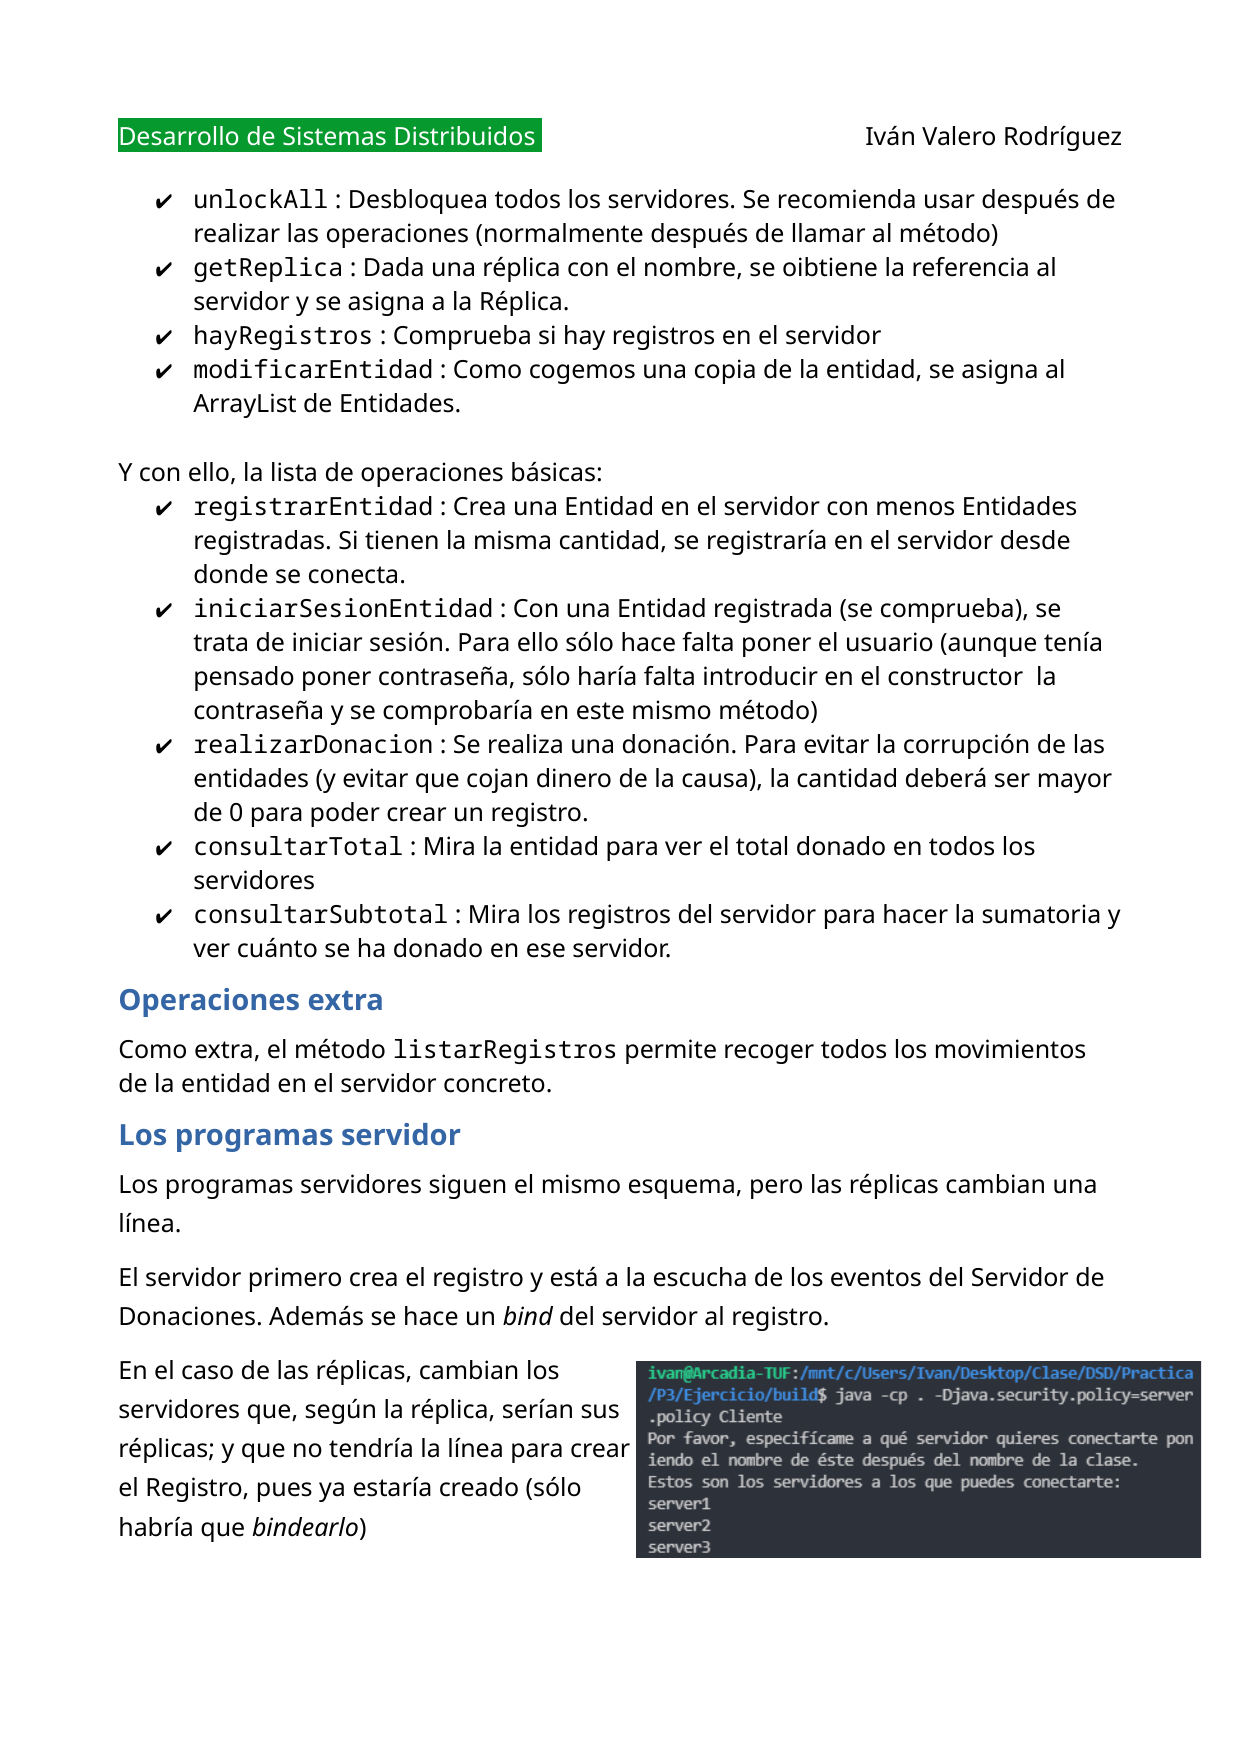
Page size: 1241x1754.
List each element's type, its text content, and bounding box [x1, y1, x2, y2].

subtitle Operaciones extra [118, 980, 1122, 1019]
text En el caso de las réplicas, cambian los servidores que, según la réplica, serían sus réplicas; y que no tendría la línea para crear el Registro, pues ya estaría creado (sólo habría que bindearlo) [118, 1353, 1122, 1543]
list realizarDonacion : Se realiza una donación. Para evitar la corrupción de las entidades (y evitar que cojan dinero de la causa), la cantidad deberá ser mayor de 0 para poder crear un registro. [156, 727, 1122, 829]
list getReplica : Dada una réplica con el nombre, se oibtiene la referencia al servidor y se asigna a la Réplica. [156, 250, 1122, 318]
text Los programas servidores siguen el mismo esquema, pero las réplicas cambian una línea. [118, 1167, 1122, 1240]
list registrarEntidad : Crea una Entidad en el servidor con menos Entidades registradas. Si tienen la misma cantidad, se registraría en el servidor desde donde se conecta. [156, 488, 1122, 590]
list modificarEntidad : Como cogemos una copia de la entidad, se asigna al ArrayList de Entidades. [156, 352, 1122, 420]
text El servidor primero crea el registro y está a la escucha de los eventos del Servidor de Donaciones. Además se hace un bind del servidor al registro. [118, 1260, 1122, 1333]
text Como extra, el método listarRegistros permite recoger todos los movimientos de la entidad en el servidor concreto. [118, 1032, 1122, 1100]
list iniciarSesionEntidad : Con una Entidad registrada (se comprueba), se trata de iniciar sesión. Para ello sólo hace falta poner el usuario (aunque tenía pensado poner contraseña, sólo haría falta introducir en el constructor la contraseña y se comprobaría en este mismo método) [156, 590, 1122, 727]
list consultarTotal : Mira la entidad para ver el total donado en todos los servidores [156, 829, 1122, 897]
list consultarSubtotal : Mira los registros del servidor para hacer la sumatoria y ver cuánto se ha donado en ese servidor. [156, 897, 1122, 965]
list hayRegistros : Comprueba si hay registros en el servidor [156, 318, 1122, 352]
list unlockAll : Desbloquea todos los servidores. Se recomienda usar después de realizar las operaciones (normalmente después de llamar al método) [156, 182, 1122, 250]
subtitle Los programas servidor [118, 1114, 1122, 1154]
text Y con ello, la lista de operaciones básicas: [118, 454, 1122, 488]
picture [636, 1361, 1202, 1558]
